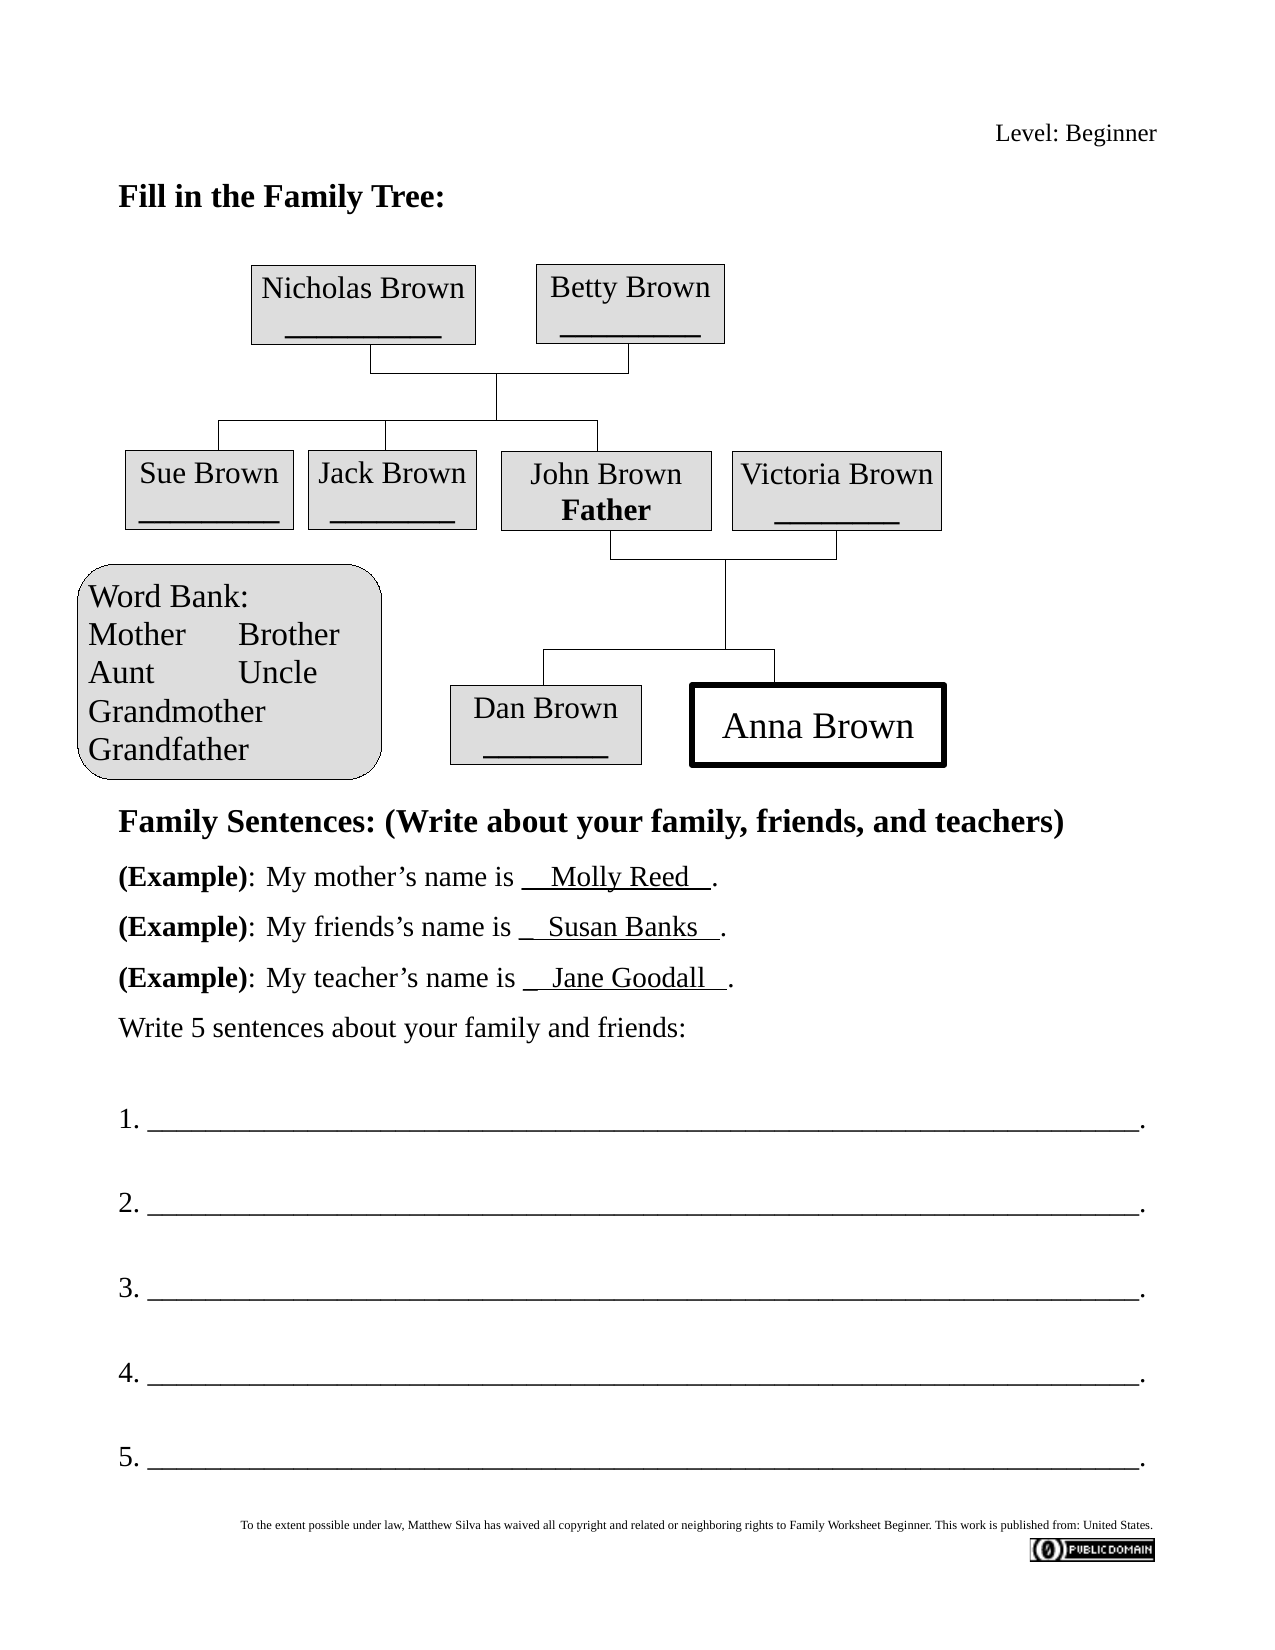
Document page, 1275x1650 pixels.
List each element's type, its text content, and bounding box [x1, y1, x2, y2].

text 2. ____________________________________________________________________. [118, 1145, 1157, 1230]
text (Example): My teacher’s name is _ Jane Goodall . [118, 960, 1157, 993]
picture [1029, 1538, 1155, 1562]
text 3. ____________________________________________________________________. [118, 1230, 1157, 1314]
text Family Sentences: (Write about your family, friends, and teachers) [118, 802, 1157, 840]
text 1. ____________________________________________________________________. [118, 1060, 1157, 1145]
text Fill in the Family Tree: [118, 176, 1157, 215]
text (Example): My friends’s name is _ Susan Banks . [118, 909, 1157, 943]
text (Example): My mother’s name is _ Molly Reed . [118, 859, 1157, 893]
text 5. ____________________________________________________________________. [118, 1399, 1157, 1484]
text 4. ____________________________________________________________________. [118, 1314, 1157, 1399]
text Write 5 sentences about your family and friends: [118, 1010, 1157, 1044]
